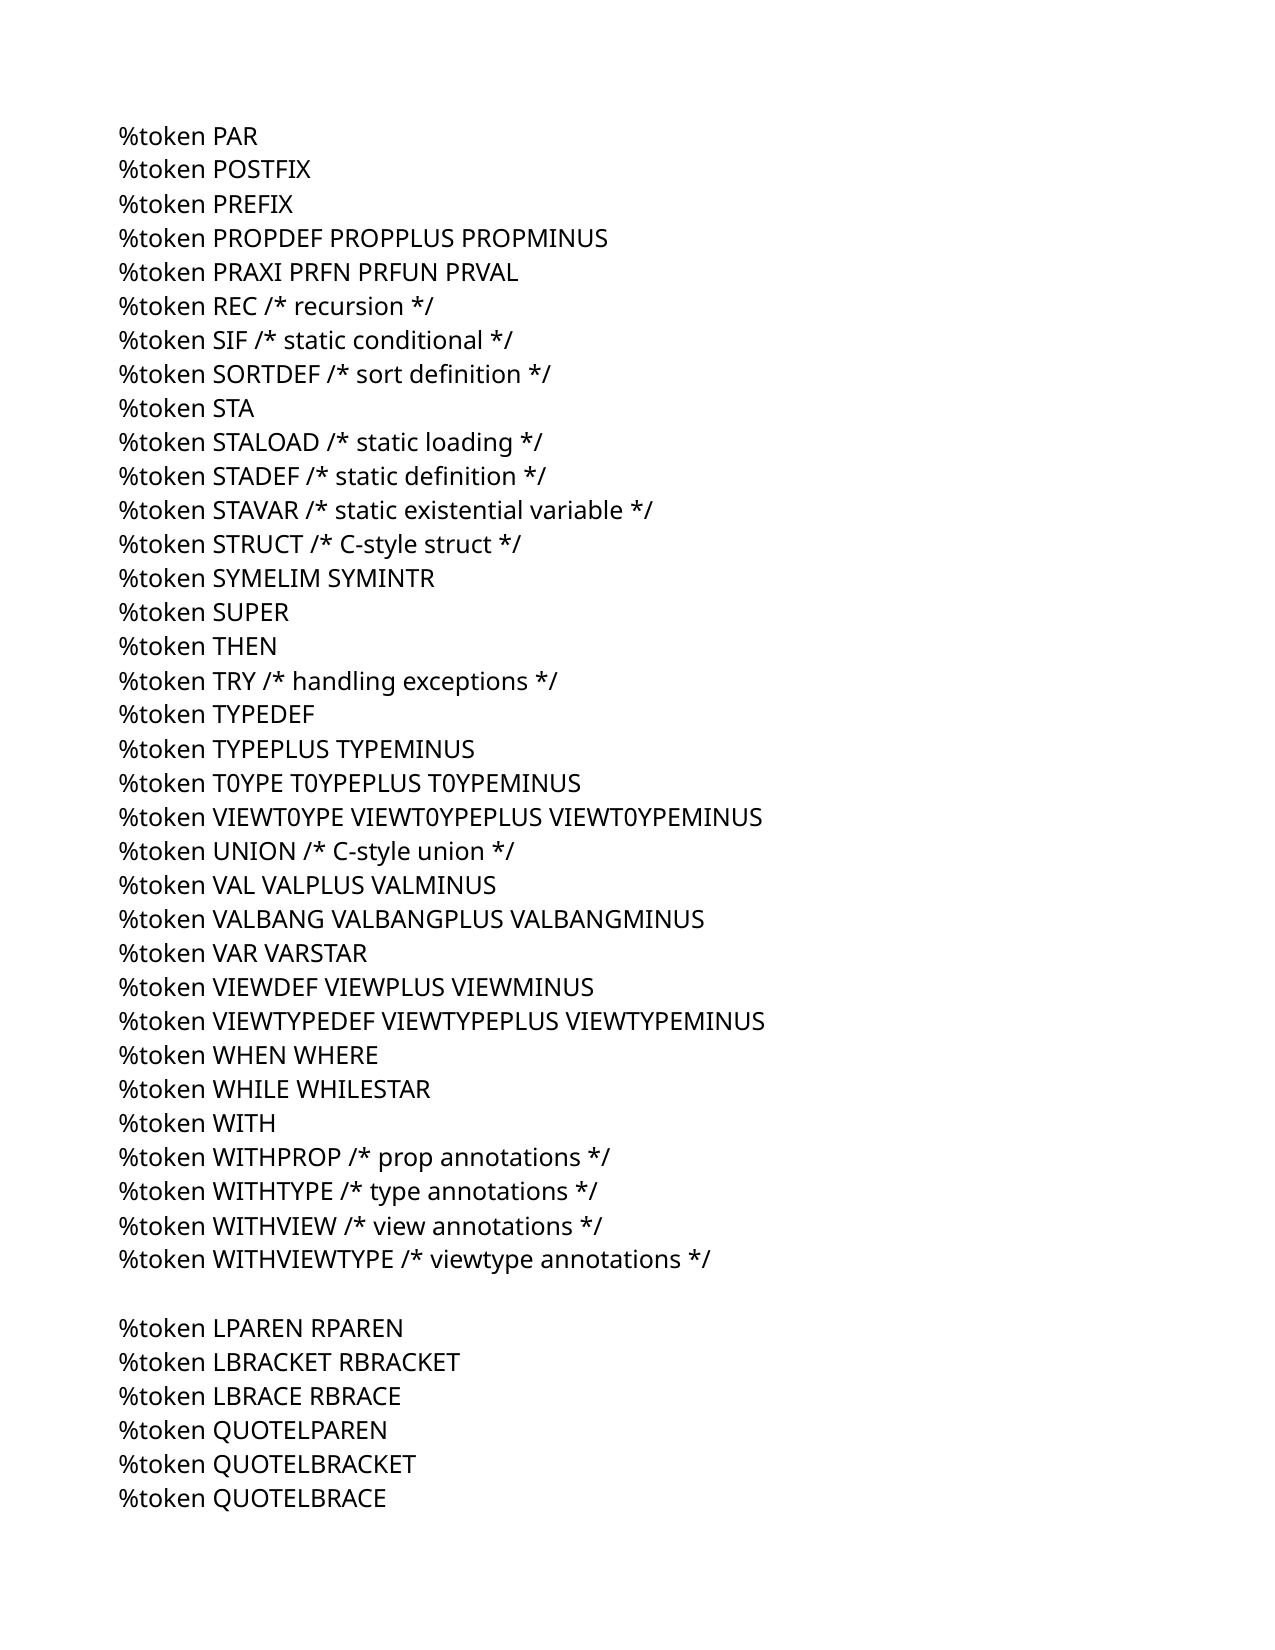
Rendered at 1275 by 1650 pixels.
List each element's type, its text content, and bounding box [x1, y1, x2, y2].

text %token WITH [118, 1106, 1157, 1140]
text %token WHEN WHERE [118, 1038, 1157, 1072]
text %token WHILE WHILESTAR [118, 1072, 1157, 1106]
text %token LBRACE RBRACE [118, 1378, 1157, 1412]
text %token UNION /* C-style union */ [118, 833, 1157, 867]
text %token WITHPROP /* prop annotations */ [118, 1140, 1157, 1174]
text %token WITHVIEW /* view annotations */ [118, 1208, 1157, 1242]
text %token SORTDEF /* sort definition */ [118, 357, 1157, 391]
text %token VAL VALPLUS VALMINUS [118, 867, 1157, 902]
text %token LBRACKET RBRACKET [118, 1344, 1157, 1378]
text %token SUPER [118, 595, 1157, 629]
text %token VIEWDEF VIEWPLUS VIEWMINUS [118, 970, 1157, 1004]
text %token PREFIX [118, 186, 1157, 220]
text %token WITHTYPE /* type annotations */ [118, 1174, 1157, 1208]
text %token STADEF /* static definition */ [118, 459, 1157, 493]
text %token VAR VARSTAR [118, 936, 1157, 970]
text %token T0YPE T0YPEPLUS T0YPEMINUS [118, 765, 1157, 799]
text %token VALBANG VALBANGPLUS VALBANGMINUS [118, 902, 1157, 936]
text %token QUOTELBRACKET [118, 1447, 1157, 1481]
text %token STAVAR /* static existential variable */ [118, 493, 1157, 527]
text %token SIF /* static conditional */ [118, 322, 1157, 357]
text %token LPAREN RPAREN [118, 1310, 1157, 1344]
text %token TYPEPLUS TYPEMINUS [118, 731, 1157, 765]
text %token WITHVIEWTYPE /* viewtype annotations */ [118, 1242, 1157, 1276]
text %token STALOAD /* static loading */ [118, 425, 1157, 459]
text %token REC /* recursion */ [118, 288, 1157, 322]
text %token PRAXI PRFN PRFUN PRVAL [118, 254, 1157, 288]
text %token TRY /* handling exceptions */ [118, 663, 1157, 697]
text %token POSTFIX [118, 152, 1157, 186]
text %token TYPEDEF [118, 697, 1157, 731]
text %token THEN [118, 629, 1157, 663]
text %token VIEWTYPEDEF VIEWTYPEPLUS VIEWTYPEMINUS [118, 1004, 1157, 1038]
text %token QUOTELPAREN [118, 1412, 1157, 1447]
text %token STA [118, 391, 1157, 425]
text %token PROPDEF PROPPLUS PROPMINUS [118, 220, 1157, 254]
text %token QUOTELBRACE [118, 1481, 1157, 1515]
text %token STRUCT /* C-style struct */ [118, 527, 1157, 561]
text %token PAR [118, 118, 1157, 152]
text %token VIEWT0YPE VIEWT0YPEPLUS VIEWT0YPEMINUS [118, 799, 1157, 833]
text %token SYMELIM SYMINTR [118, 561, 1157, 595]
